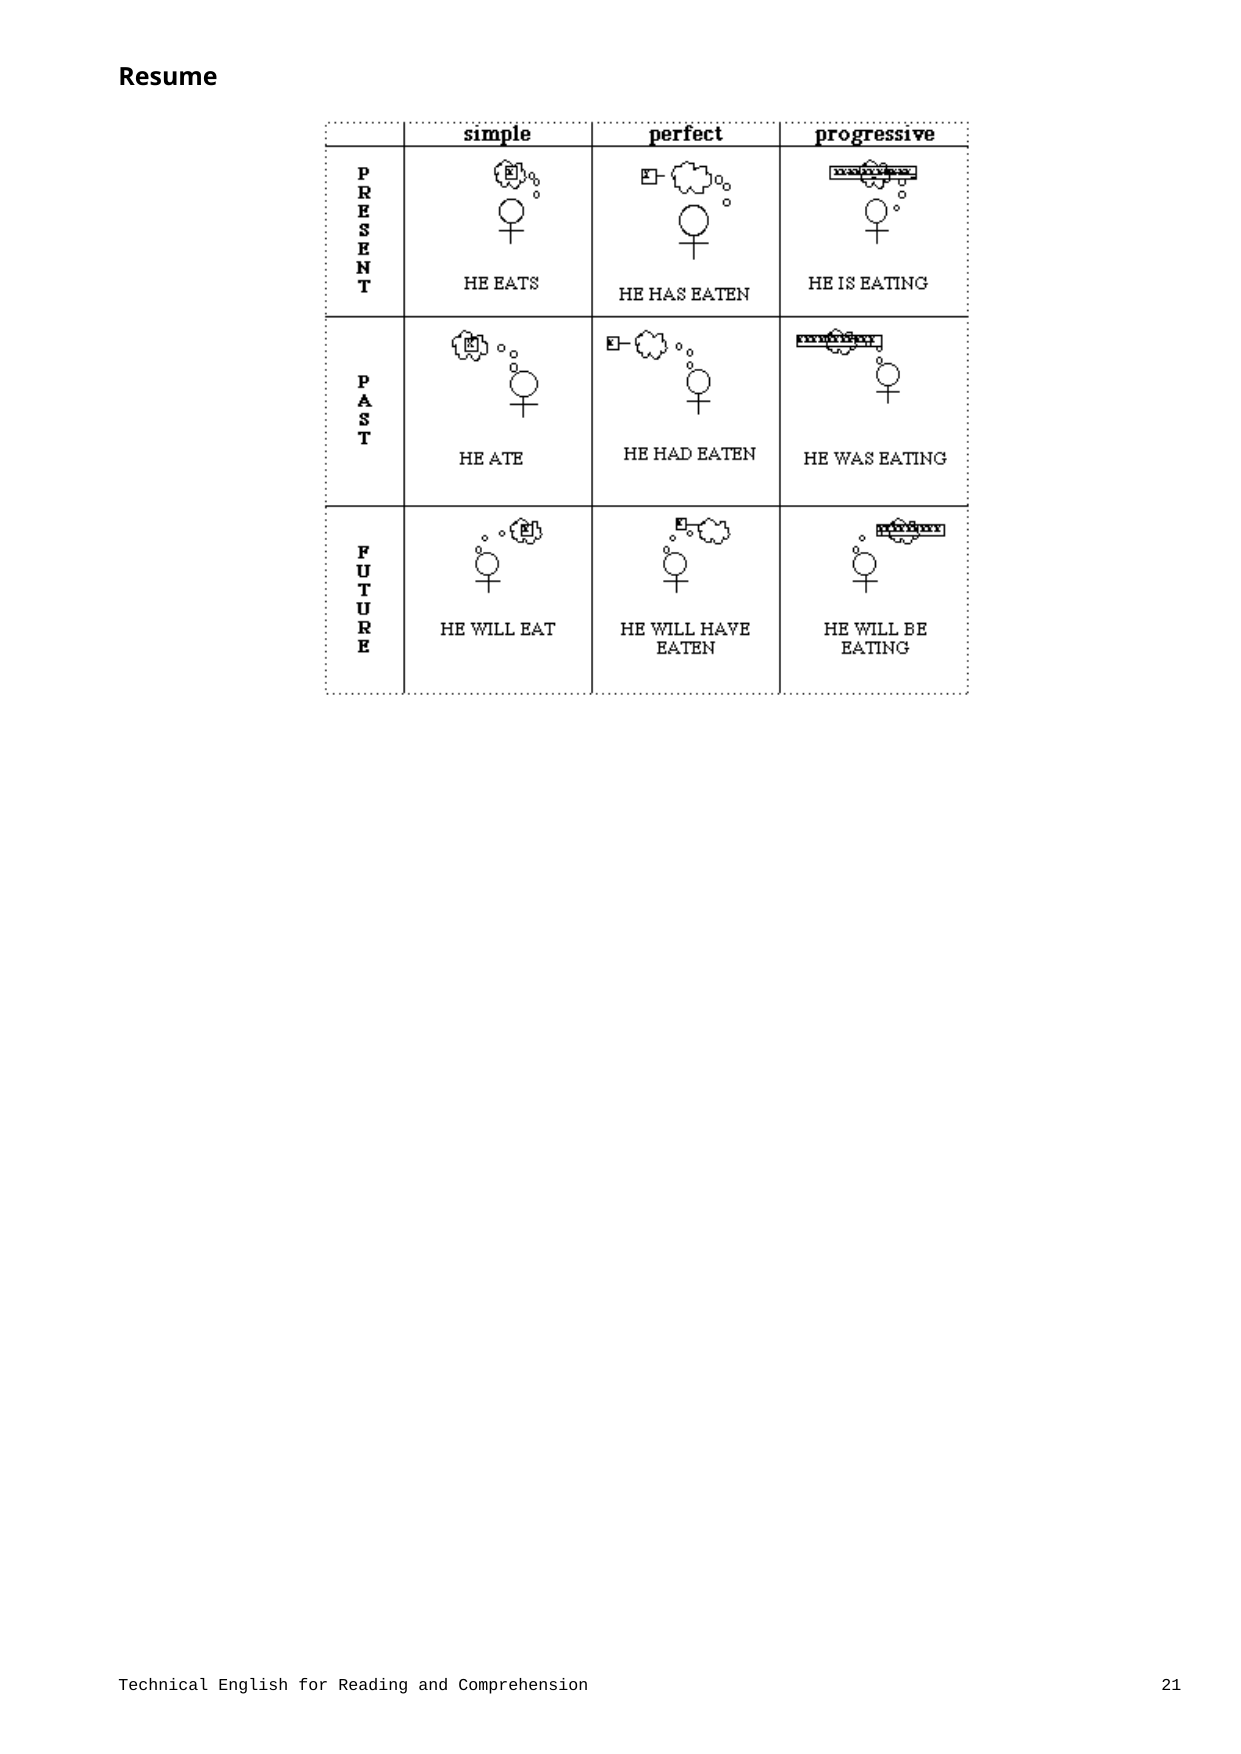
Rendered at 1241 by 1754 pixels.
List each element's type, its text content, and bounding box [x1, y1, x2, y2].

subtitle Resume [118, 59, 1181, 93]
picture [316, 105, 983, 709]
